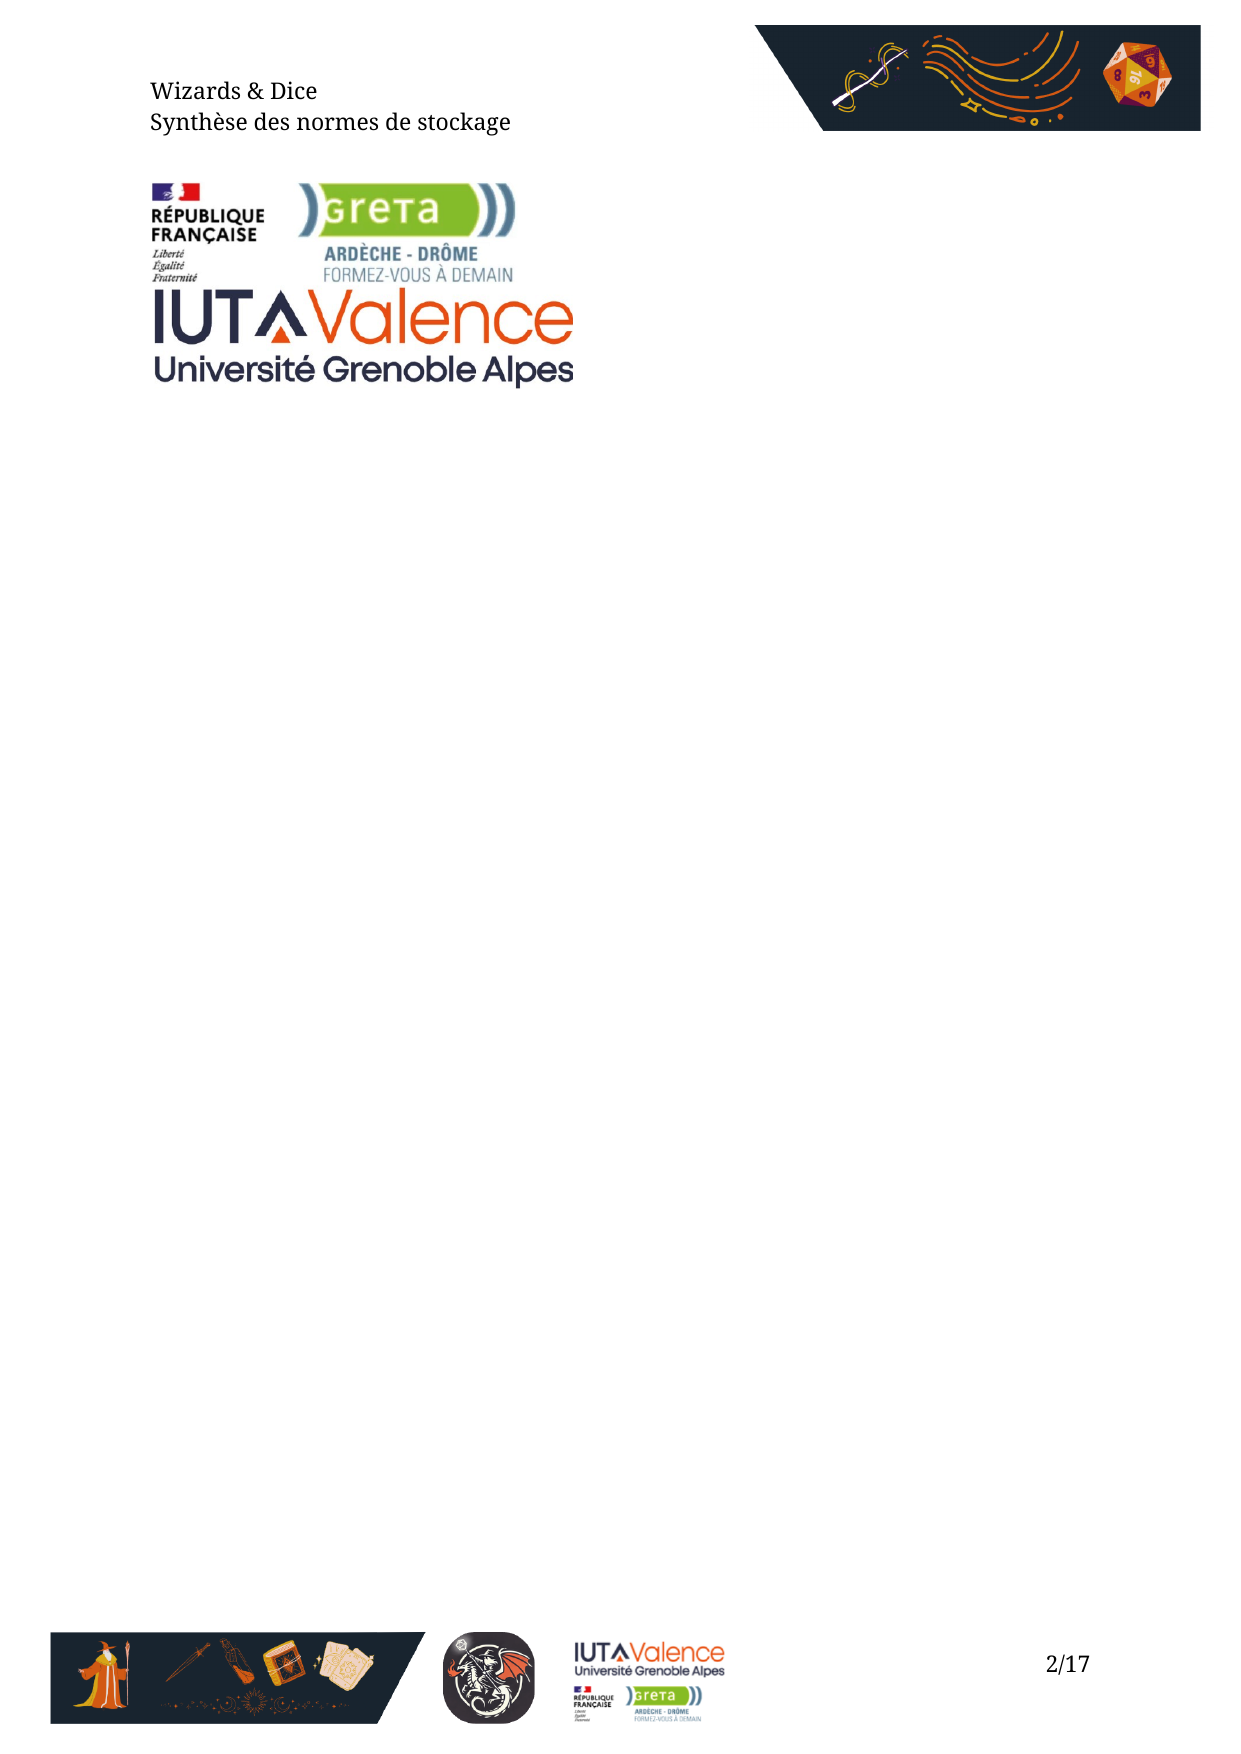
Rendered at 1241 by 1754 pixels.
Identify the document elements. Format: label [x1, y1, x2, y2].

picture [42, 1628, 749, 1733]
picture [150, 181, 573, 389]
picture [748, 25, 1214, 132]
